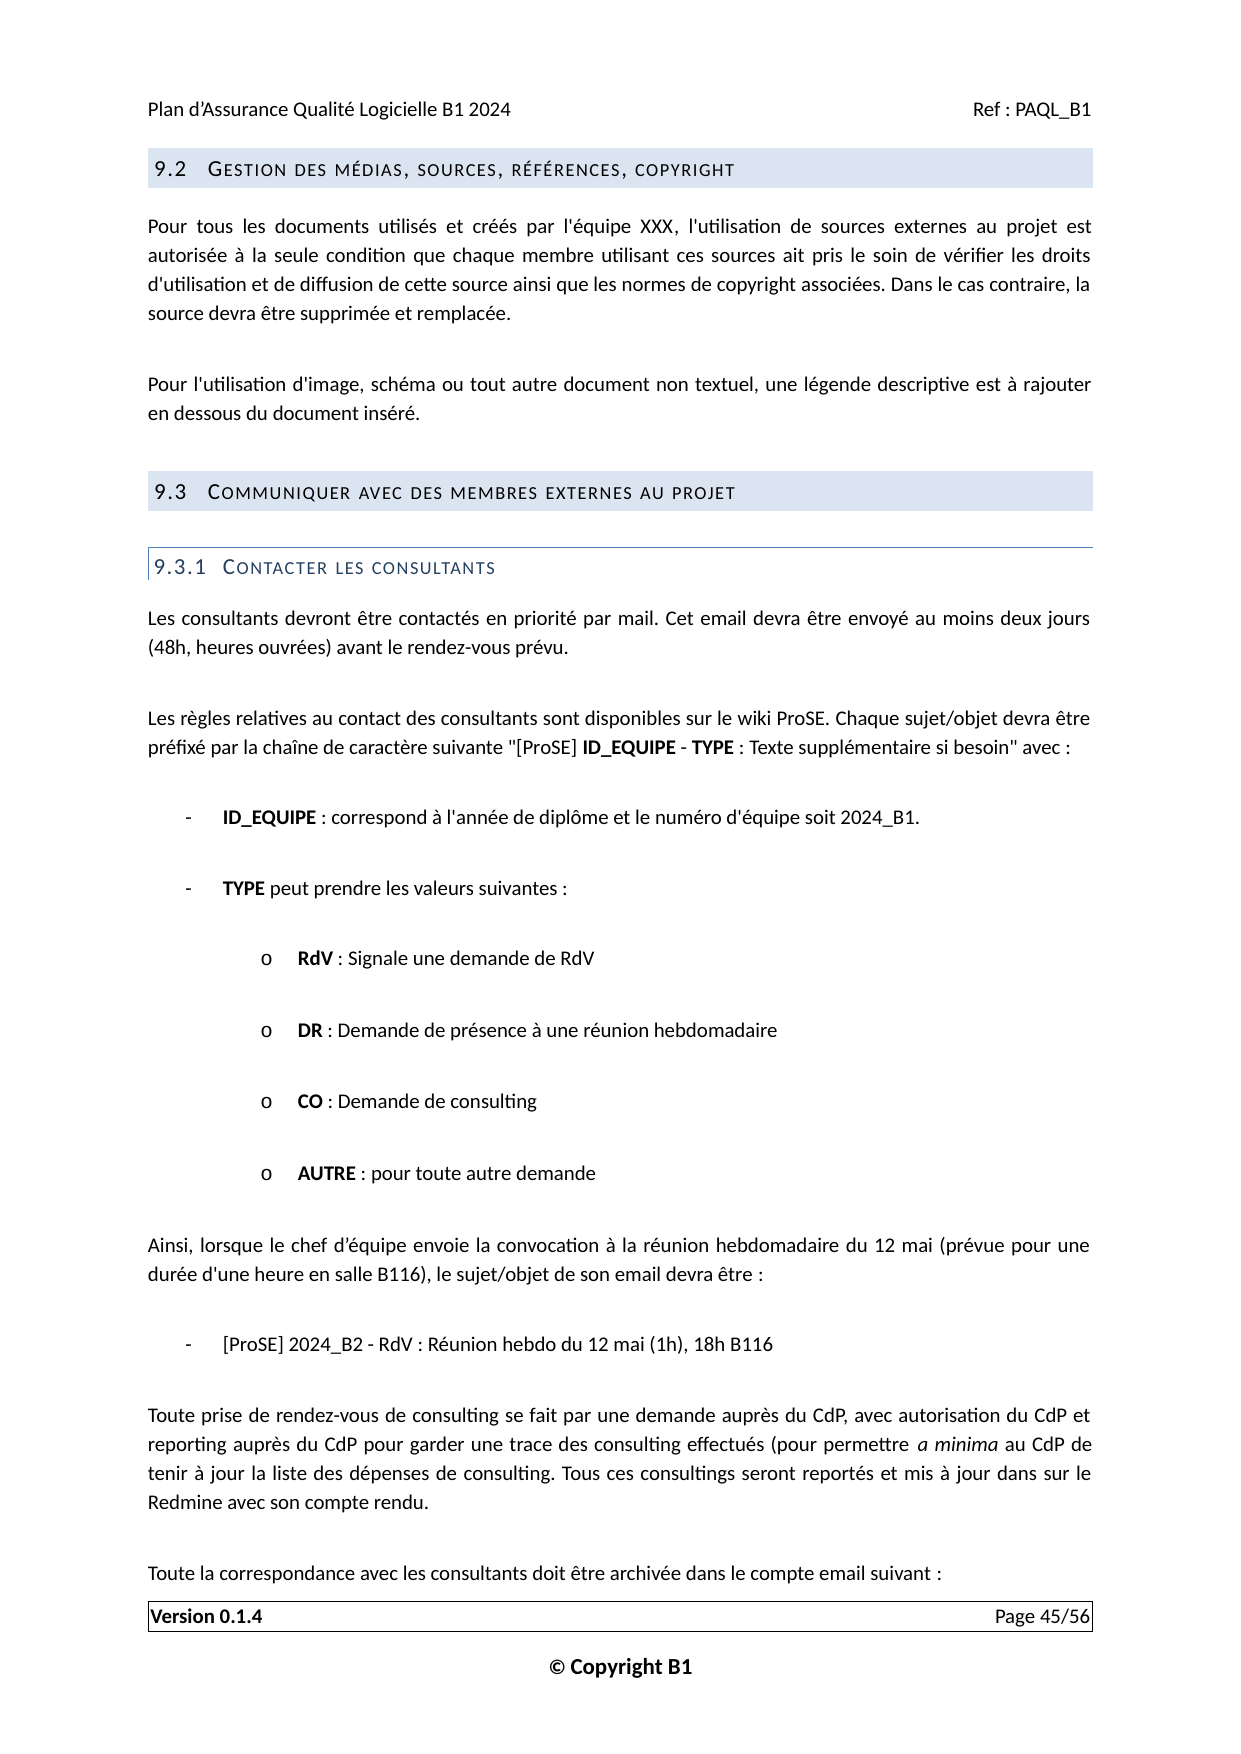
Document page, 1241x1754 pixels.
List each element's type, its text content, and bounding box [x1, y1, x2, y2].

text Toute prise de rendez-vous de consulting se fait par une demande auprès du CdP, avec autorisation du CdP et reporting auprès du CdP pour garder une trace des consulting effectués (pour permettre a minima au CdP de tenir à jour la liste des dépenses de consulting. Tous ces consultings seront reportés et mis à jour dans sur le Redmine avec son compte rendu. [148, 1402, 1093, 1515]
text Ainsi, lorsque le chef d’équipe envoie la convocation à la réunion hebdomadaire du 12 mai (prévue pour une durée d'une heure en salle B116), le sujet/objet de son email devra être : [148, 1232, 1093, 1286]
list Gestion des médias, sources, références, copyright [154, 154, 1086, 182]
list TYPE peut prendre les valeurs suivantes : [185, 875, 1093, 900]
list RdV : Signale une demande de RdV [260, 945, 1093, 972]
text Les consultants devront être contactés en priorité par mail. Cet email devra être envoyé au moins deux jours (48h, heures ouvrées) avant le rendez-vous prévu. [148, 605, 1093, 660]
list Contacter les consultants [149, 548, 1093, 580]
list ID_EQUIPE : correspond à l'année de diplôme et le numéro d'équipe soit 2024_B1. [185, 804, 1093, 830]
text Toute la correspondance avec les consultants doit être archivée dans le compte email suivant : [148, 1560, 1093, 1585]
list Communiquer avec des membres externes au projet [154, 477, 1086, 505]
list CO : Demande de consulting [260, 1088, 1093, 1115]
text Pour tous les documents utilisés et créés par l'équipe XXX, l'utilisation de sources externes au projet est autorisée à la seule condition que chaque membre utilisant ces sources ait pris le soin de vérifier les droits d'utilisation et de diffusion de cette source ainsi que les normes de copyright associées. Dans le cas contraire, la source devra être supprimée et remplacée. [148, 213, 1093, 326]
text Pour l'utilisation d'image, schéma ou tout autre document non textuel, une légende descriptive est à rajouter en dessous du document inséré. [148, 371, 1093, 425]
list [ProSE] 2024_B2 - RdV : Réunion hebdo du 12 mai (1h), 18h B116 [185, 1331, 1093, 1357]
list DR : Demande de présence à une réunion hebdomadaire [260, 1017, 1093, 1043]
list AUTRE : pour toute autre demande [260, 1160, 1093, 1187]
text Les règles relatives au contact des consultants sont disponibles sur le wiki ProSE. Chaque sujet/objet devra être préfixé par la chaîne de caractère suivante "[ProSE] ID_EQUIPE - TYPE : Texte supplémentaire si besoin" avec : [148, 705, 1093, 759]
